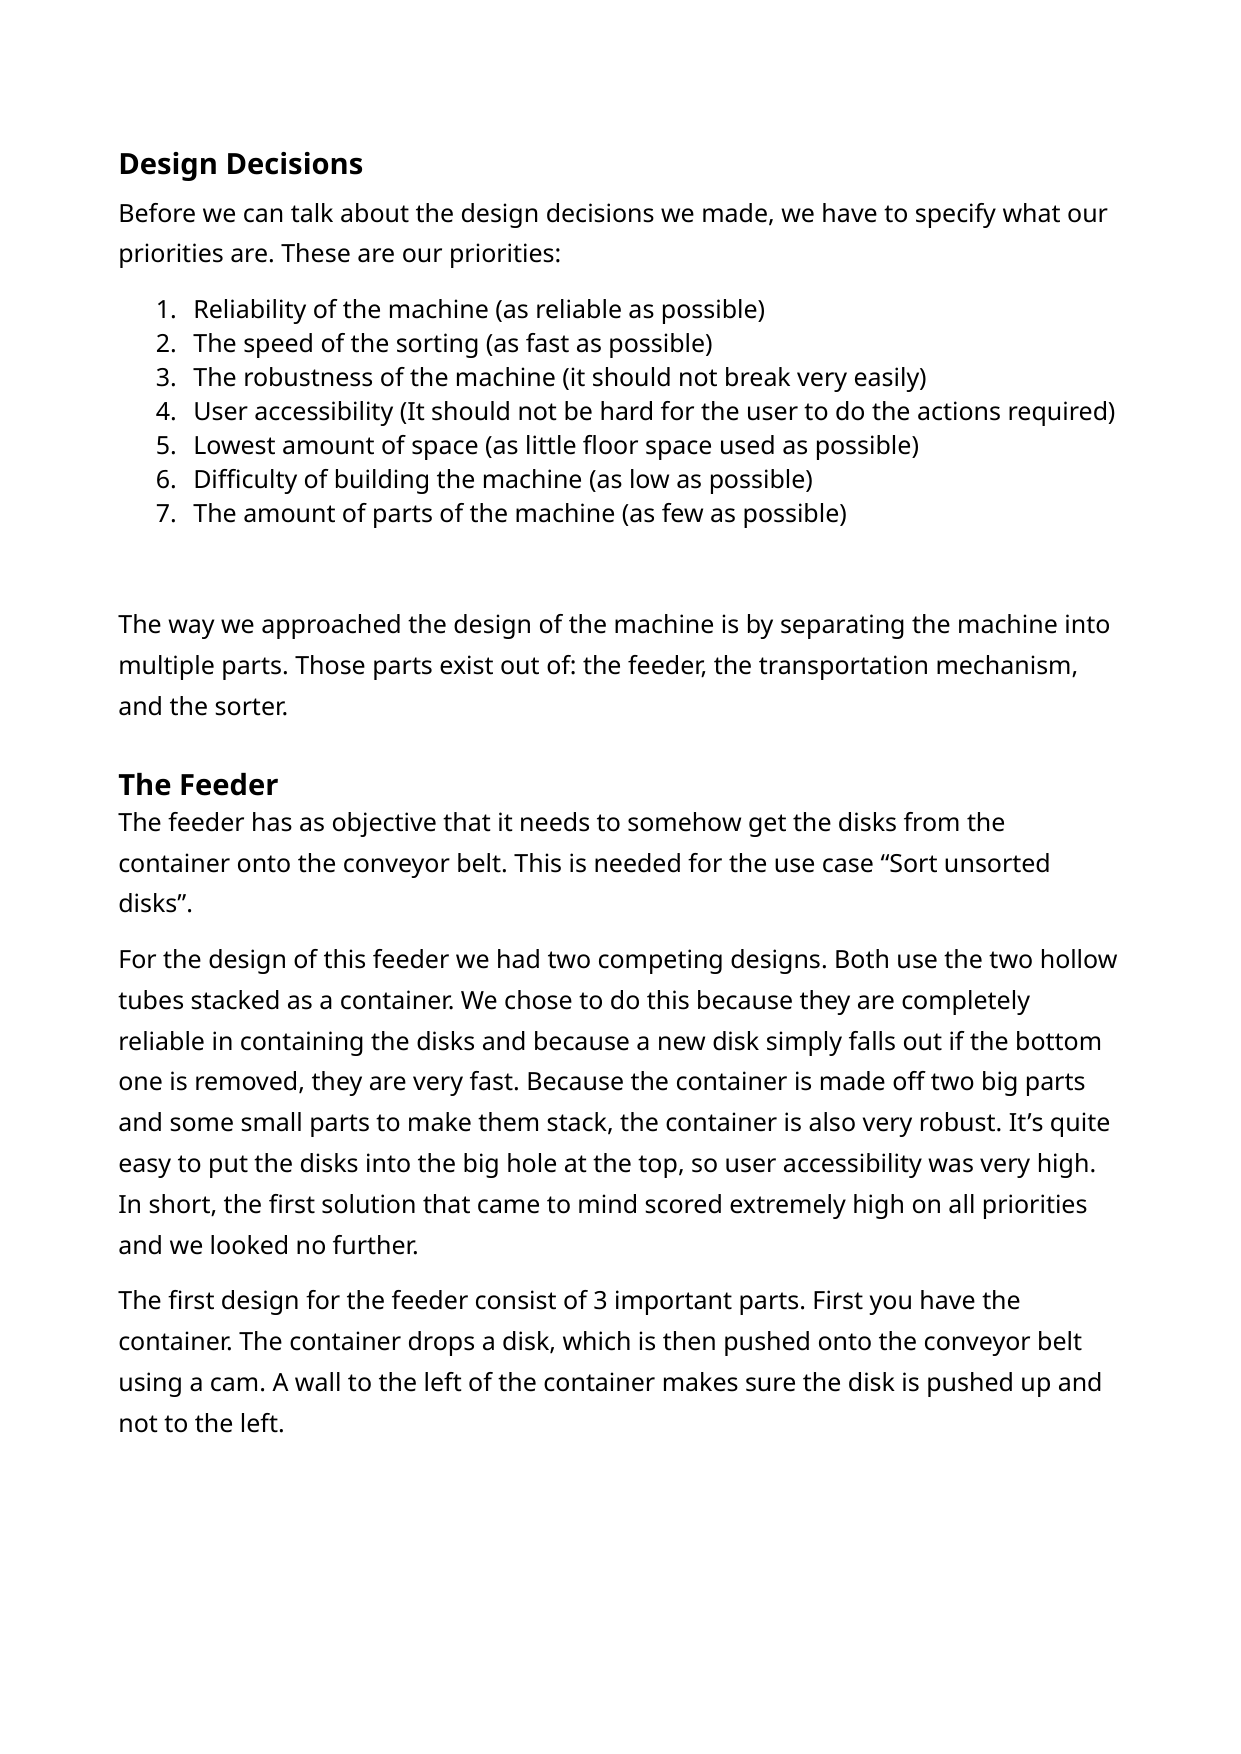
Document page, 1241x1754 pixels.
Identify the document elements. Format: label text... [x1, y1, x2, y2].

text The way we approached the design of the machine is by separating the machine into multiple parts. Those parts exist out of: the feeder, the transportation mechanism, and the sorter. [118, 607, 1122, 722]
subtitle The Feeder [118, 765, 1122, 804]
text The first design for the feeder consist of 3 important parts. First you have the container. The container drops a disk, which is then pushed onto the conveyor belt using a cam. A wall to the left of the container makes sure the disk is pushed up and not to the left. [118, 1283, 1122, 1439]
list Lowest amount of space (as little floor space used as possible) [156, 428, 1122, 462]
text For the design of this feeder we had two competing designs. Both use the two hollow tubes stacked as a container. We chose to do this because they are completely reliable in containing the disks and because a new disk simply falls out if the bottom one is removed, they are very fast. Because the container is made off two big parts and some small parts to make them stack, the container is also very robust. It’s quite easy to put the disks into the big hole at the top, so user accessibility was very high. In short, the first solution that came to mind scored extremely high on all priorities and we looked no further. [118, 941, 1122, 1261]
list The robustness of the machine (it should not break very easily) [156, 360, 1122, 394]
text Before we can talk about the design decisions we made, we have to specify what our priorities are. These are our priorities: [118, 195, 1122, 270]
list Difficulty of building the machine (as low as possible) [156, 462, 1122, 496]
subtitle Design Decisions [118, 143, 1122, 183]
list The speed of the sorting (as fast as possible) [156, 326, 1122, 360]
list The amount of parts of the machine (as few as possible) [156, 496, 1122, 530]
list Reliability of the machine (as reliable as possible) [156, 292, 1122, 326]
text The feeder has as objective that it needs to somehow get the disks from the container onto the conveyor belt. This is needed for the use case “Sort unsorted disks”. [118, 804, 1122, 920]
list User accessibility (It should not be hard for the user to do the actions required) [156, 394, 1122, 428]
